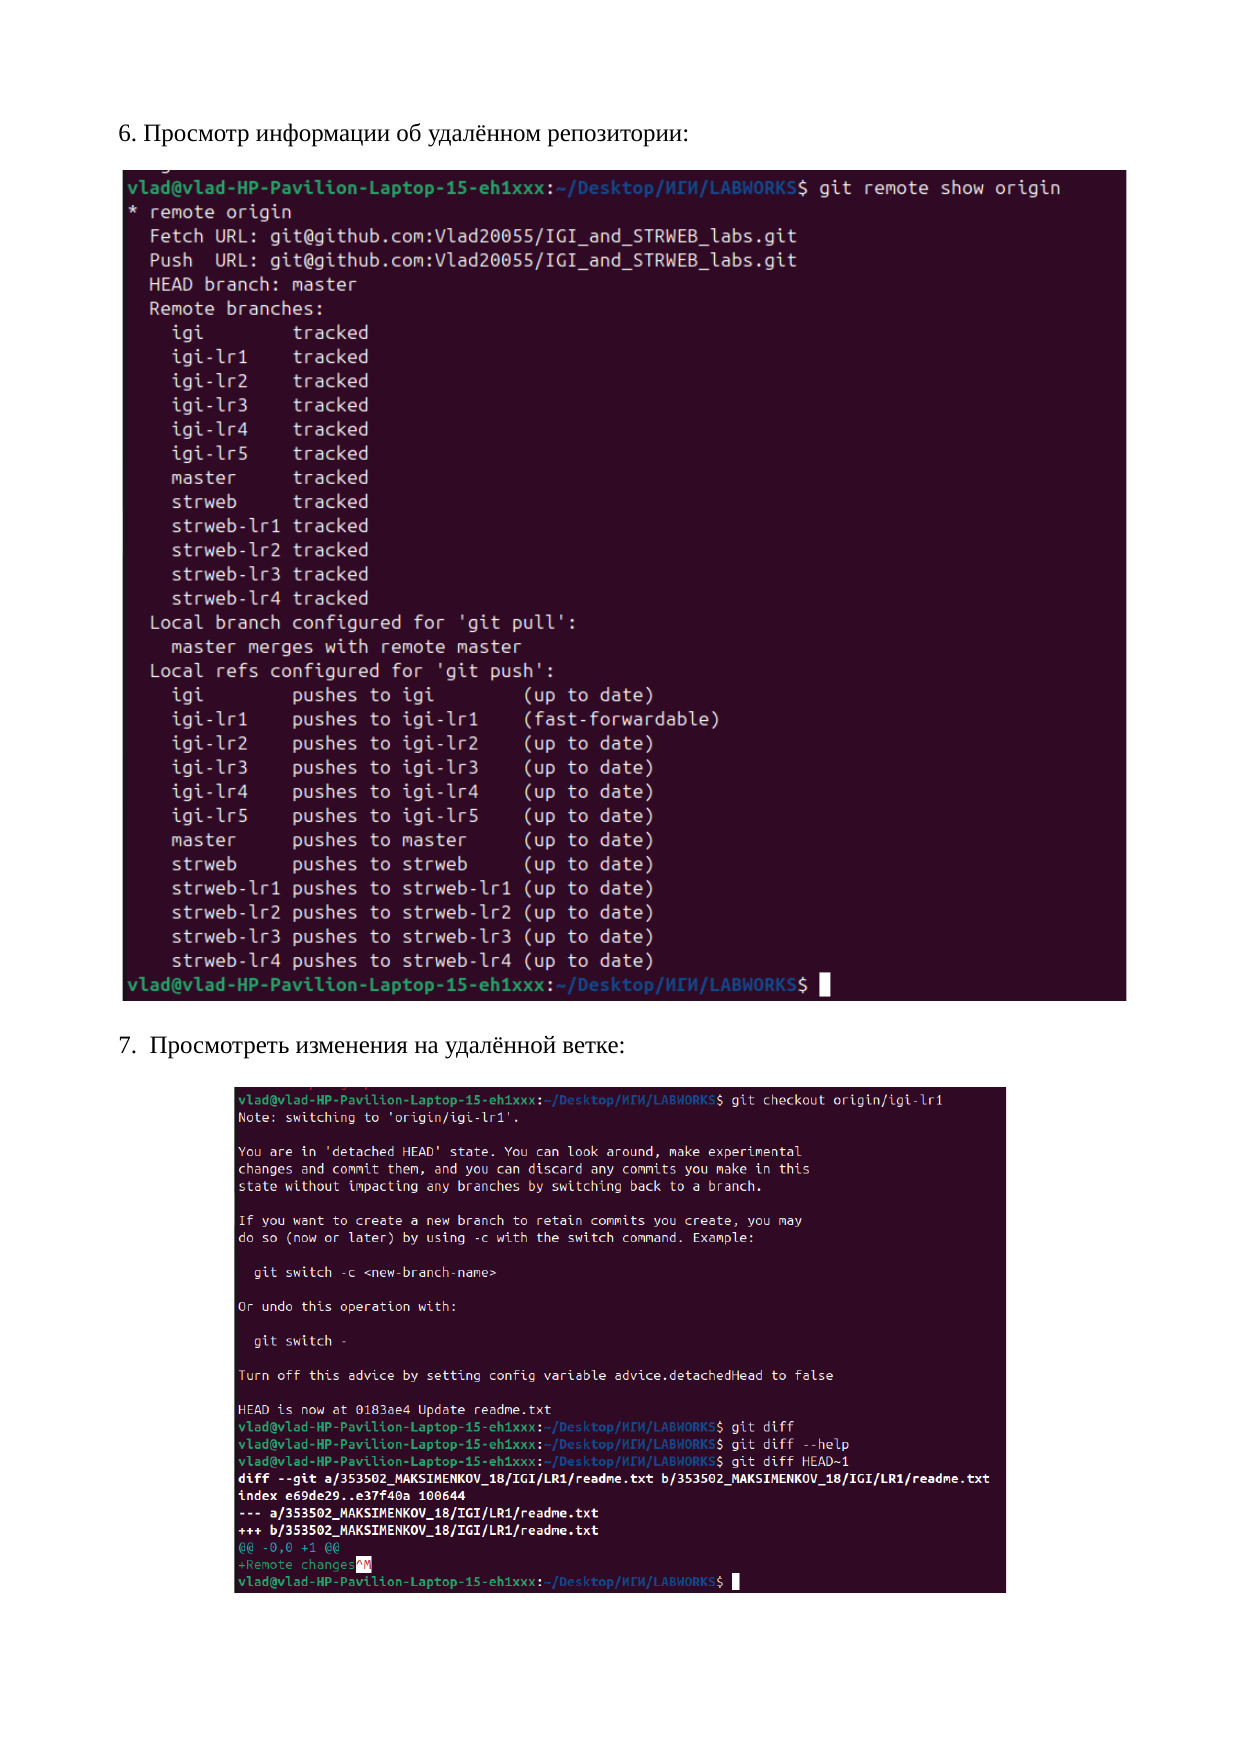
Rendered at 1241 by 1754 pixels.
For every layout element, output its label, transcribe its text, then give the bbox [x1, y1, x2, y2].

picture [122, 170, 1127, 1001]
text 7. Просмотреть изменения на удалённой ветке: [118, 1030, 1122, 1058]
text 6. Просмотр информации об удалённом репозитории: [118, 118, 1122, 147]
picture [234, 1087, 1007, 1593]
